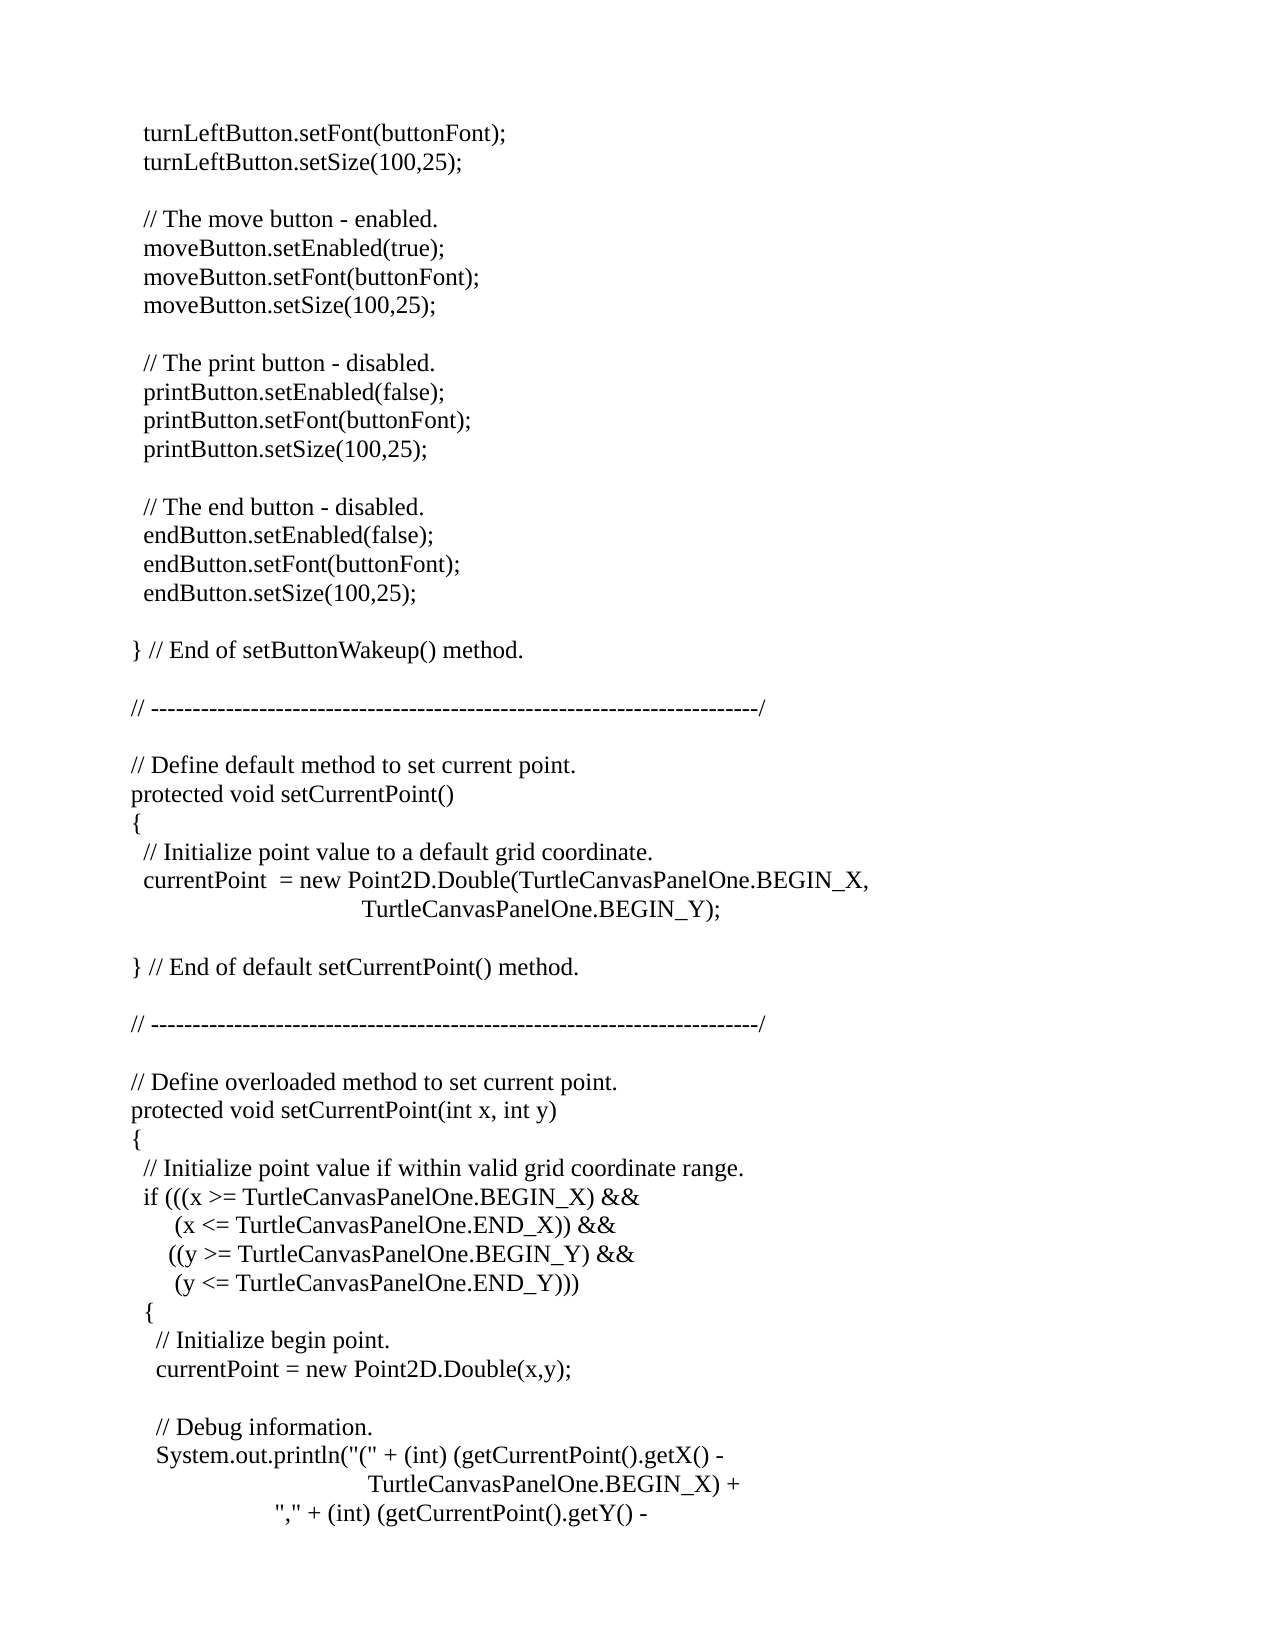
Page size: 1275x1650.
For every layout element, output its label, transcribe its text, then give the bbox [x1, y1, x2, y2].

text currentPoint = new Point2D.Double(x,y); [118, 1354, 1157, 1383]
text ((y >= TurtleCanvasPanelOne.BEGIN_Y) && [118, 1239, 1157, 1268]
text TurtleCanvasPanelOne.BEGIN_Y); [118, 894, 1157, 923]
text System.out.println("(" + (int) (getCurrentPoint().getX() - [118, 1441, 1157, 1469]
text // -------------------------------------------------------------------------/ [118, 1009, 1157, 1038]
text // Initialize point value to a default grid coordinate. [118, 837, 1157, 866]
text printButton.setEnabled(false); [118, 377, 1157, 406]
text // The print button - disabled. [118, 348, 1157, 377]
text { [118, 1124, 1157, 1153]
text // Initialize begin point. [118, 1326, 1157, 1354]
text "," + (int) (getCurrentPoint().getY() - [118, 1498, 1157, 1527]
text // Initialize point value if within valid grid coordinate range. [118, 1153, 1157, 1182]
text } // End of default setCurrentPoint() method. [118, 952, 1157, 981]
text endButton.setEnabled(false); [118, 521, 1157, 549]
text // Debug information. [118, 1412, 1157, 1441]
text { [118, 1297, 1157, 1326]
text if (((x >= TurtleCanvasPanelOne.BEGIN_X) && [118, 1182, 1157, 1211]
text TurtleCanvasPanelOne.BEGIN_X) + [118, 1469, 1157, 1498]
text moveButton.setFont(buttonFont); [118, 262, 1157, 291]
text // The end button - disabled. [118, 492, 1157, 521]
text endButton.setSize(100,25); [118, 578, 1157, 607]
text turnLeftButton.setFont(buttonFont); [118, 118, 1157, 147]
text { [118, 808, 1157, 837]
text (y <= TurtleCanvasPanelOne.END_Y))) [118, 1268, 1157, 1297]
text (x <= TurtleCanvasPanelOne.END_X)) && [118, 1211, 1157, 1239]
text // Define overloaded method to set current point. [118, 1067, 1157, 1096]
text currentPoint = new Point2D.Double(TurtleCanvasPanelOne.BEGIN_X, [118, 866, 1157, 894]
text moveButton.setSize(100,25); [118, 291, 1157, 319]
text endButton.setFont(buttonFont); [118, 549, 1157, 578]
text printButton.setFont(buttonFont); [118, 406, 1157, 434]
text // -------------------------------------------------------------------------/ [118, 693, 1157, 722]
text protected void setCurrentPoint(int x, int y) [118, 1096, 1157, 1124]
text } // End of setButtonWakeup() method. [118, 636, 1157, 664]
text turnLeftButton.setSize(100,25); [118, 147, 1157, 176]
text printButton.setSize(100,25); [118, 434, 1157, 463]
text moveButton.setEnabled(true); [118, 233, 1157, 262]
text // The move button - enabled. [118, 204, 1157, 233]
text protected void setCurrentPoint() [118, 779, 1157, 808]
text // Define default method to set current point. [118, 751, 1157, 779]
